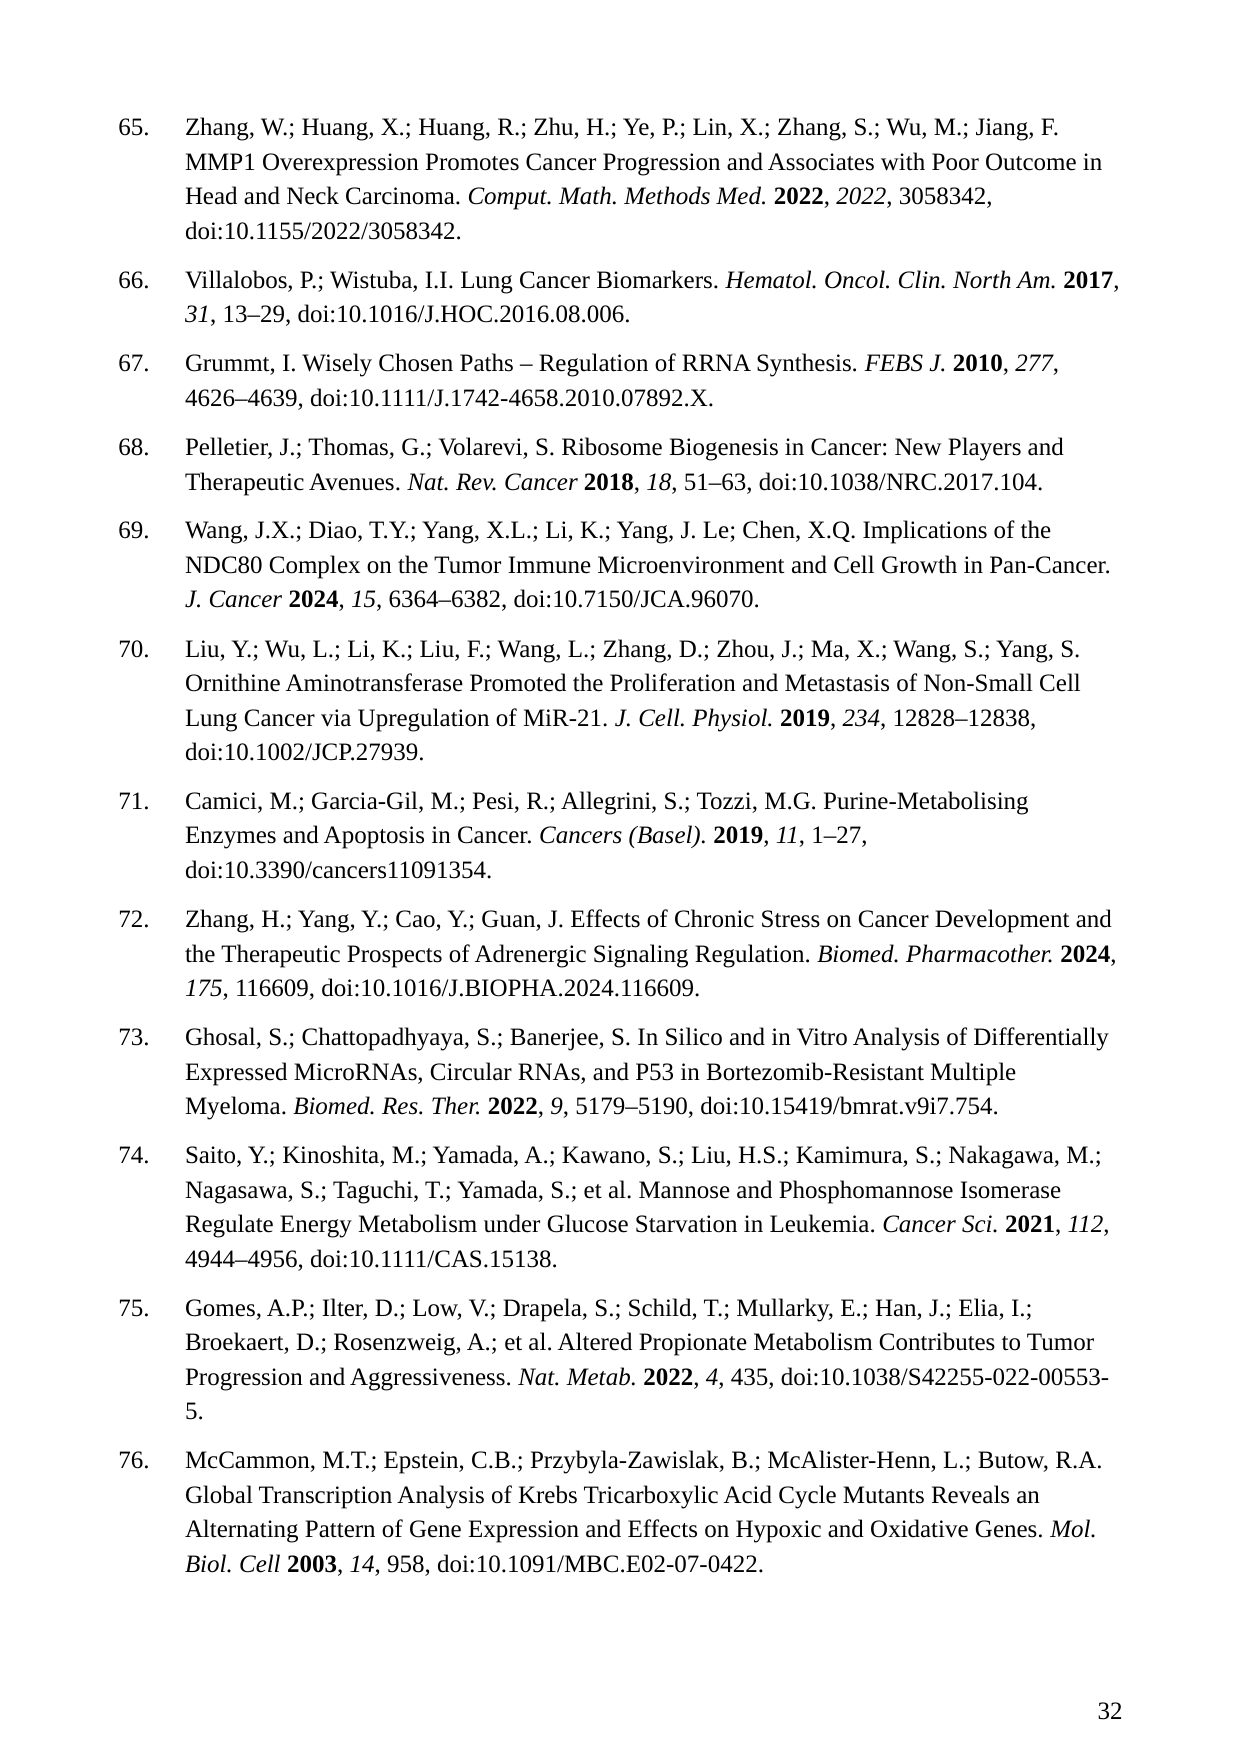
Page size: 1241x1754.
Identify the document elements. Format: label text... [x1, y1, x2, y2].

text 75. Gomes, A.P.; Ilter, D.; Low, V.; Drapela, S.; Schild, T.; Mullarky, E.; Han, J.; Elia, I.; Broekaert, D.; Rosenzweig, A.; et al. Altered Propionate Metabolism Contributes to Tumor Progression and Aggressiveness. Nat. Metab. 2022, 4, 435, doi:10.1038/S42255-022-00553-5. [118, 1293, 1122, 1425]
text 70. Liu, Y.; Wu, L.; Li, K.; Liu, F.; Wang, L.; Zhang, D.; Zhou, J.; Ma, X.; Wang, S.; Yang, S. Ornithine Aminotransferase Promoted the Proliferation and Metastasis of Non-Small Cell Lung Cancer via Upregulation of MiR-21. J. Cell. Physiol. 2019, 234, 12828–12838, doi:10.1002/JCP.27939. [118, 634, 1122, 766]
text 74. Saito, Y.; Kinoshita, M.; Yamada, A.; Kawano, S.; Liu, H.S.; Kamimura, S.; Nakagawa, M.; Nagasawa, S.; Taguchi, T.; Yamada, S.; et al. Mannose and Phosphomannose Isomerase Regulate Energy Metabolism under Glucose Starvation in Leukemia. Cancer Sci. 2021, 112, 4944–4956, doi:10.1111/CAS.15138. [118, 1140, 1122, 1272]
text 73. Ghosal, S.; Chattopadhyaya, S.; Banerjee, S. In Silico and in Vitro Analysis of Differentially Expressed MicroRNAs, Circular RNAs, and P53 in Bortezomib-Resistant Multiple Myeloma. Biomed. Res. Ther. 2022, 9, 5179–5190, doi:10.15419/bmrat.v9i7.754. [118, 1022, 1122, 1120]
text 71. Camici, M.; Garcia-Gil, M.; Pesi, R.; Allegrini, S.; Tozzi, M.G. Purine-Metabolising Enzymes and Apoptosis in Cancer. Cancers (Basel). 2019, 11, 1–27, doi:10.3390/cancers11091354. [118, 786, 1122, 884]
text 69. Wang, J.X.; Diao, T.Y.; Yang, X.L.; Li, K.; Yang, J. Le; Chen, X.Q. Implications of the NDC80 Complex on the Tumor Immune Microenvironment and Cell Growth in Pan-Cancer. J. Cancer 2024, 15, 6364–6382, doi:10.7150/JCA.96070. [118, 516, 1122, 613]
text 68. Pelletier, J.; Thomas, G.; Volarevi, S. Ribosome Biogenesis in Cancer: New Players and Therapeutic Avenues. Nat. Rev. Cancer 2018, 18, 51–63, doi:10.1038/NRC.2017.104. [118, 432, 1122, 495]
text 65. Zhang, W.; Huang, X.; Huang, R.; Zhu, H.; Ye, P.; Lin, X.; Zhang, S.; Wu, M.; Jiang, F. MMP1 Overexpression Promotes Cancer Progression and Associates with Poor Outcome in Head and Neck Carcinoma. Comput. Math. Methods Med. 2022, 2022, 3058342, doi:10.1155/2022/3058342. [118, 112, 1122, 245]
text 66. Villalobos, P.; Wistuba, I.I. Lung Cancer Biomarkers. Hematol. Oncol. Clin. North Am. 2017, 31, 13–29, doi:10.1016/J.HOC.2016.08.006. [118, 265, 1122, 328]
text 72. Zhang, H.; Yang, Y.; Cao, Y.; Guan, J. Effects of Chronic Stress on Cancer Development and the Therapeutic Prospects of Adrenergic Signaling Regulation. Biomed. Pharmacother. 2024, 175, 116609, doi:10.1016/J.BIOPHA.2024.116609. [118, 904, 1122, 1002]
text 76. McCammon, M.T.; Epstein, C.B.; Przybyla-Zawislak, B.; McAlister-Henn, L.; Butow, R.A. Global Transcription Analysis of Krebs Tricarboxylic Acid Cycle Mutants Reveals an Alternating Pattern of Gene Expression and Effects on Hypoxic and Oxidative Genes. Mol. Biol. Cell 2003, 14, 958, doi:10.1091/MBC.E02-07-0422. [118, 1445, 1122, 1577]
text 67. Grummt, I. Wisely Chosen Paths – Regulation of RRNA Synthesis. FEBS J. 2010, 277, 4626–4639, doi:10.1111/J.1742-4658.2010.07892.X. [118, 348, 1122, 412]
